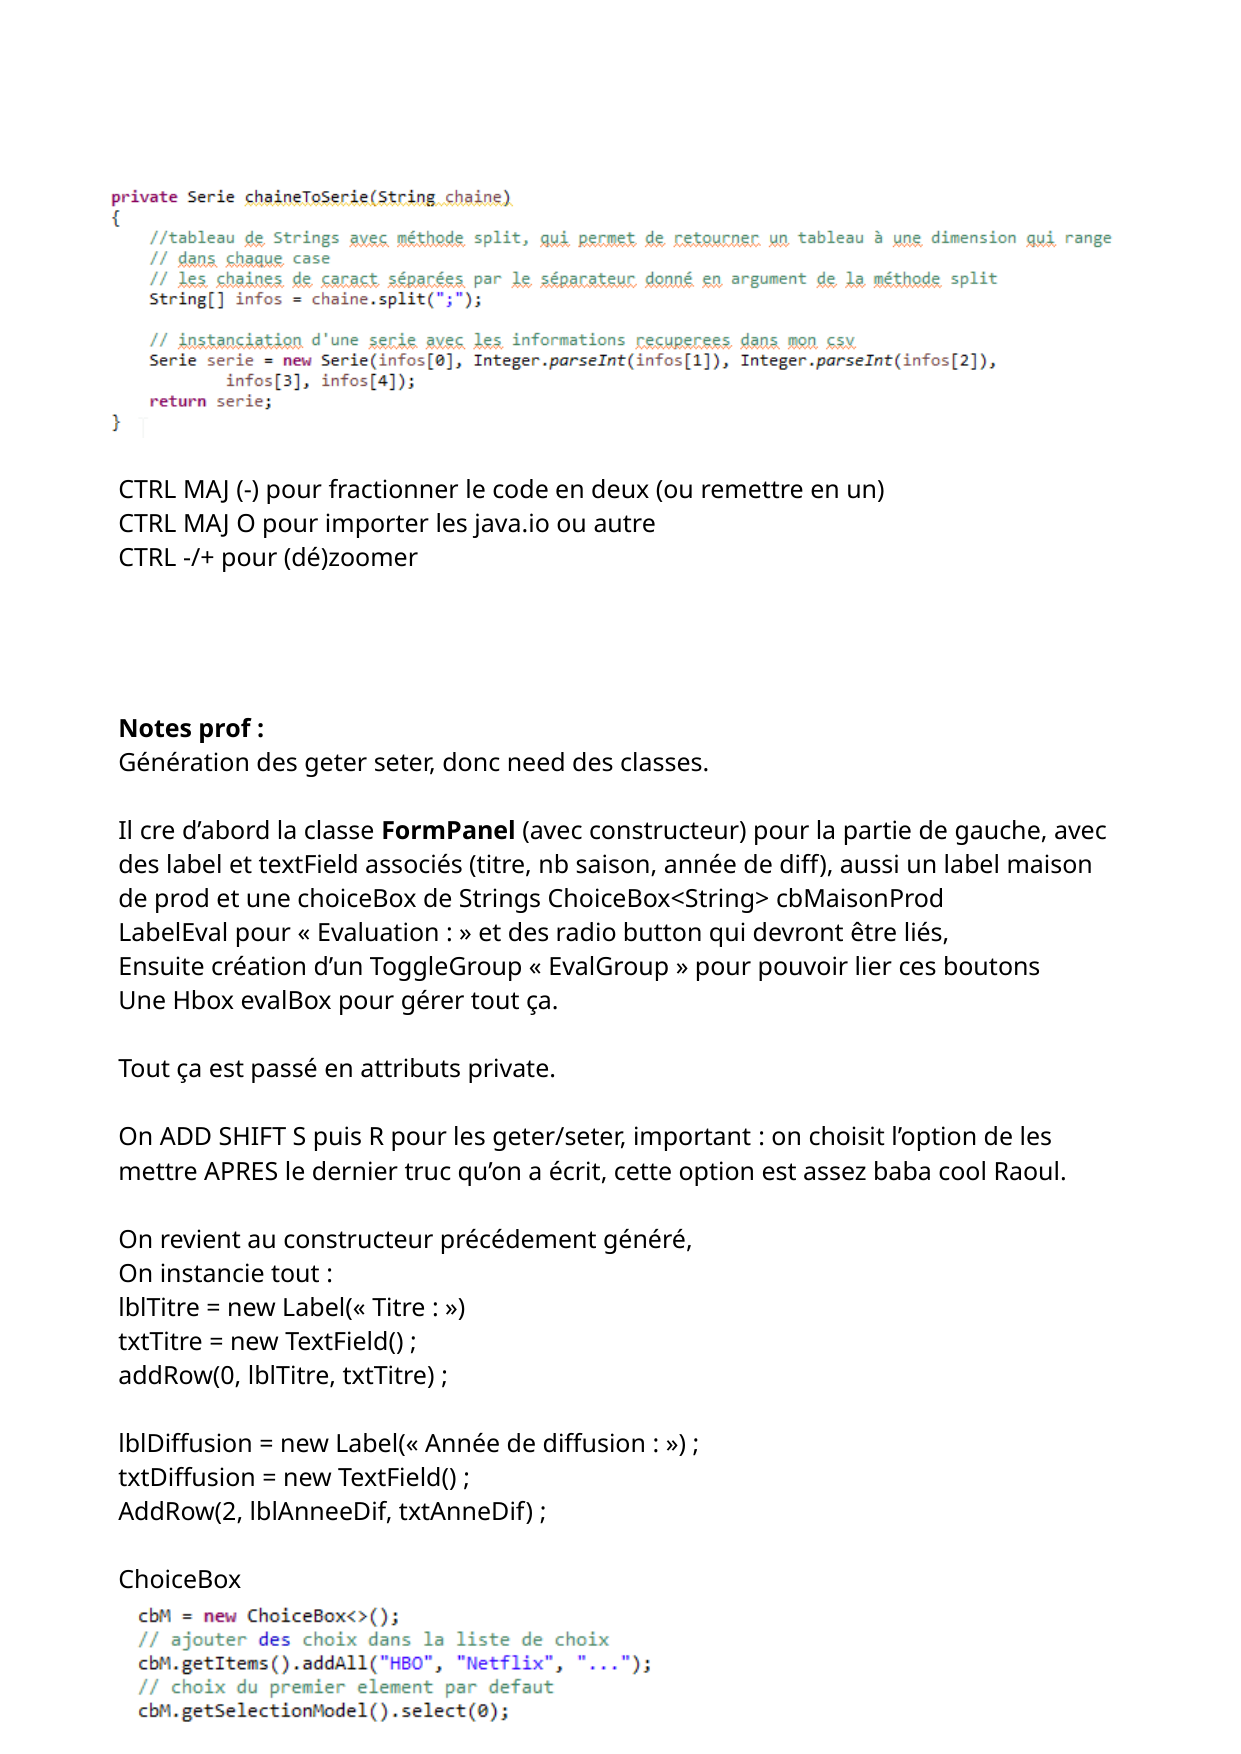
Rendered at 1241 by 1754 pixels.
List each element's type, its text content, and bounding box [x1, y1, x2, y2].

text ChoiceBox [118, 1562, 1122, 1596]
text txtTitre = new TextField() ; addRow(0, lblTitre, txtTitre) ; [118, 1323, 1122, 1392]
picture [127, 1597, 661, 1733]
text Ensuite création d’un ToggleGroup « EvalGroup » pour pouvoir lier ces boutons [118, 949, 1122, 983]
text Il cre d’abord la classe FormPanel (avec constructeur) pour la partie de gauche, avec des label et textField associés (titre, nb saison, année de diff), aussi un label maison de prod et une choiceBox de Strings ChoiceBox<String> cbMaisonProd LabelEval pour « Evaluation : » et des radio button qui devront être liés, [118, 812, 1122, 949]
text lblDiffusion = new Label(« Année de diffusion : ») ; [118, 1426, 1122, 1460]
text Une Hbox evalBox pour gérer tout ça. [118, 983, 1122, 1017]
text Génération des geter seter, donc need des classes. [118, 744, 1122, 778]
text txtDiffusion = new TextField() ; AddRow(2, lblAnneeDif, txtAnneDif) ; [118, 1460, 1122, 1528]
text On ADD SHIFT S puis R pour les geter/seter, important : on choisit l’option de les mettre APRES le dernier truc qu’on a écrit, cette option est assez baba cool Raoul. [118, 1119, 1122, 1187]
text On revient au constructeur précédement généré, On instancie tout : lblTitre = new Label(« Titre : ») [118, 1221, 1122, 1323]
text CTRL MAJ (-) pour fractionner le code en deux (ou remettre en un) [118, 472, 1122, 506]
text CTRL MAJ O pour importer les java.io ou autre CTRL -/+ pour (dé)zoomer [118, 506, 1122, 574]
text Notes prof : [118, 710, 1122, 744]
text Tout ça est passé en attributs private. [118, 1051, 1122, 1085]
picture [110, 186, 1115, 438]
